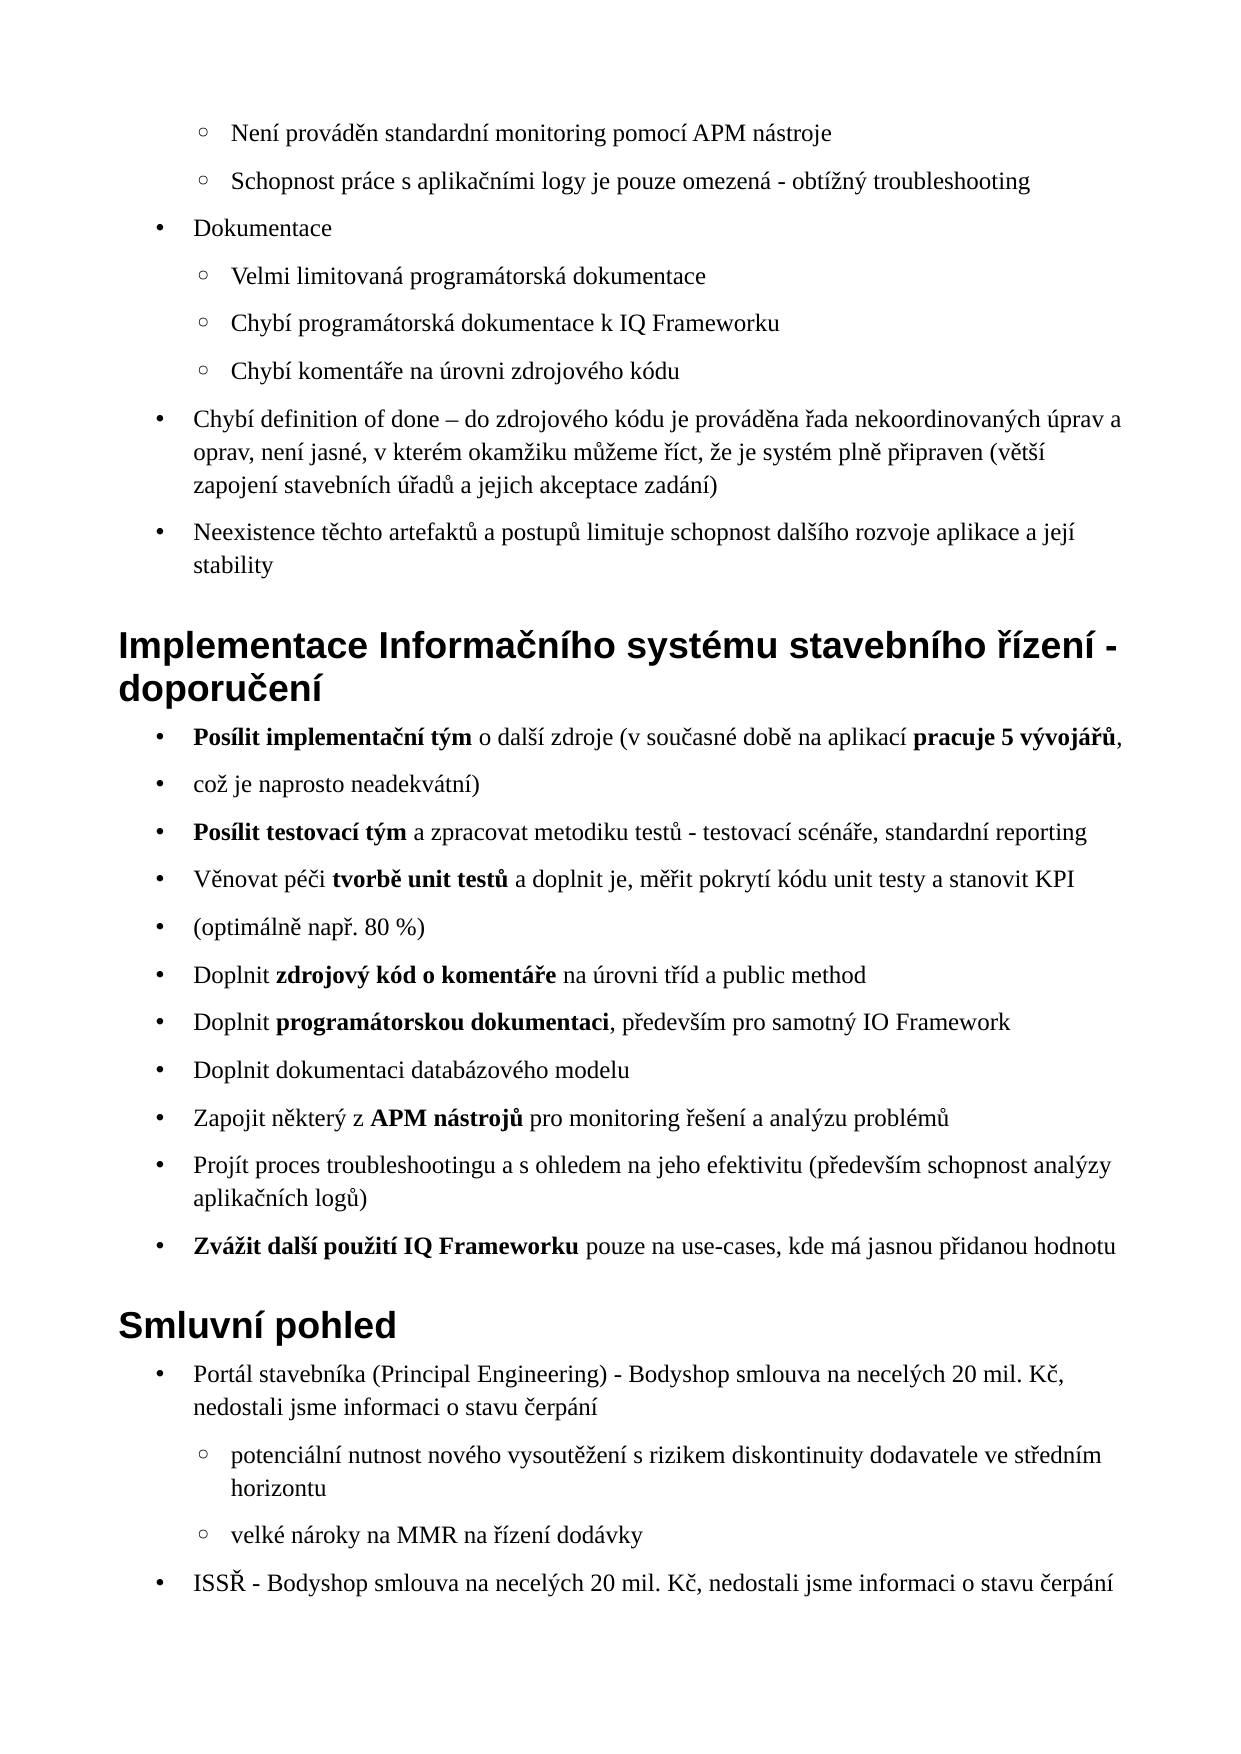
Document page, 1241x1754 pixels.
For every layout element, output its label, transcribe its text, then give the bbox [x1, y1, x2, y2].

list Neexistence těchto artefaktů a postupů limituje schopnost dalšího rozvoje aplikace a její stability [156, 517, 1122, 579]
list Projít proces troubleshootingu a s ohledem na jeho efektivitu (především schopnost analýzy aplikačních logů) [156, 1150, 1122, 1212]
list Portál stavebníka (Principal Engineering) - Bodyshop smlouva na necelých 20 mil. Kč, nedostali jsme informaci o stavu čerpání [156, 1359, 1122, 1421]
list Doplnit programátorskou dokumentaci, především pro samotný IO Framework [156, 1007, 1122, 1036]
list Doplnit dokumentaci databázového modelu [156, 1055, 1122, 1084]
list Velmi limitovaná programátorská dokumentace [193, 261, 1122, 290]
list Chybí definition of done – do zdrojového kódu je prováděna řada nekoordinovaných úprav a oprav, není jasné, v kterém okamžiku můžeme říct, že je systém plně připraven (větší zapojení stavebních úřadů a jejich akceptace zadání) [156, 404, 1122, 498]
list což je naprosto neadekvátní) [156, 769, 1122, 798]
list Zapojit některý z APM nástrojů pro monitoring řešení a analýzu problémů [156, 1103, 1122, 1131]
subtitle Implementace Informačního systému stavebního řízení - doporučení [118, 623, 1122, 709]
list velké nároky na MMR na řízení dodávky [193, 1520, 1122, 1549]
list Posílit implementační tým o další zdroje (v současné době na aplikací pracuje 5 vývojářů, [156, 722, 1122, 751]
list Posílit testovací tým a zpracovat metodiku testů - testovací scénáře, standardní reporting [156, 817, 1122, 846]
list potenciální nutnost nového vysoutěžení s rizikem diskontinuity dodavatele ve středním horizontu [193, 1440, 1122, 1501]
list ISSŘ - Bodyshop smlouva na necelých 20 mil. Kč, nedostali jsme informaci o stavu čerpání [156, 1568, 1122, 1597]
subtitle Smluvní pohled [118, 1303, 1122, 1347]
list Není prováděn standardní monitoring pomocí APM nástroje [193, 118, 1122, 147]
list Věnovat péči tvorbě unit testů a doplnit je, měřit pokrytí kódu unit testy a stanovit KPI [156, 864, 1122, 893]
list Chybí komentáře na úrovni zdrojového kódu [193, 356, 1122, 385]
list Dokumentace [156, 213, 1122, 242]
list Doplnit zdrojový kód o komentáře na úrovni tříd a public method [156, 960, 1122, 988]
list (optimálně např. 80 %) [156, 912, 1122, 941]
list Chybí programátorská dokumentace k IQ Frameworku [193, 308, 1122, 337]
list Zvážit další použití IQ Frameworku pouze na use-cases, kde má jasnou přidanou hodnotu [156, 1231, 1122, 1259]
list Schopnost práce s aplikačními logy je pouze omezená - obtížný troubleshooting [193, 166, 1122, 194]
